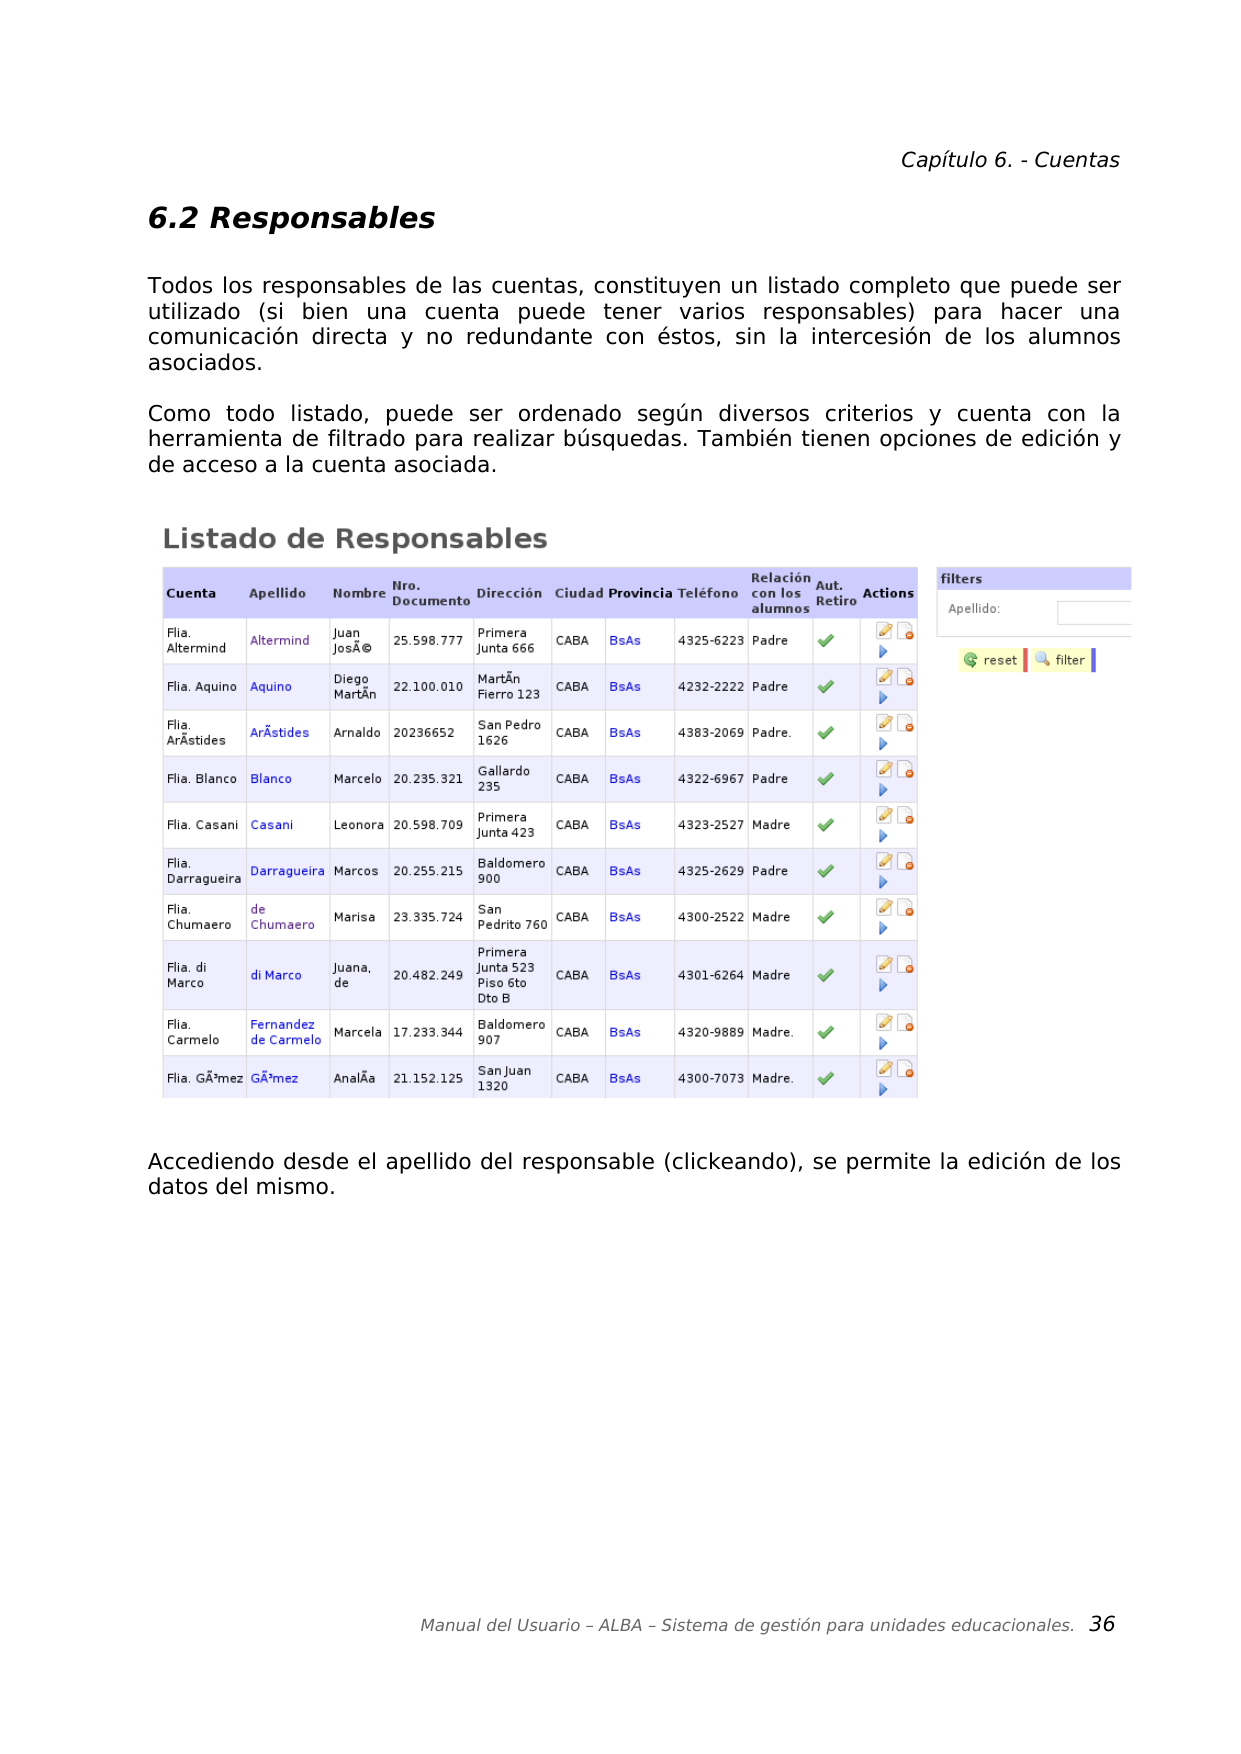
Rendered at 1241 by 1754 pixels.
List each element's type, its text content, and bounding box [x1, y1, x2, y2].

text Como todo listado, puede ser ordenado según diversos criterios y cuenta con la herramienta de filtrado para realizar búsquedas. También tienen opciones de edición y de acceso a la cuenta asociada. [148, 401, 1122, 477]
picture [157, 523, 1132, 1098]
text Accediendo desde el apellido del responsable (clickeando), se permite la edición de los datos del mismo. [148, 1149, 1122, 1200]
text Todos los responsables de las cuentas, constituyen un listado completo que puede ser utilizado (si bien una cuenta puede tener varios responsables) para hacer una comunicación directa y no redundante con éstos, sin la intercesión de los alumnos asociados. [148, 273, 1122, 375]
subtitle 6.2 Responsables [148, 201, 1122, 235]
